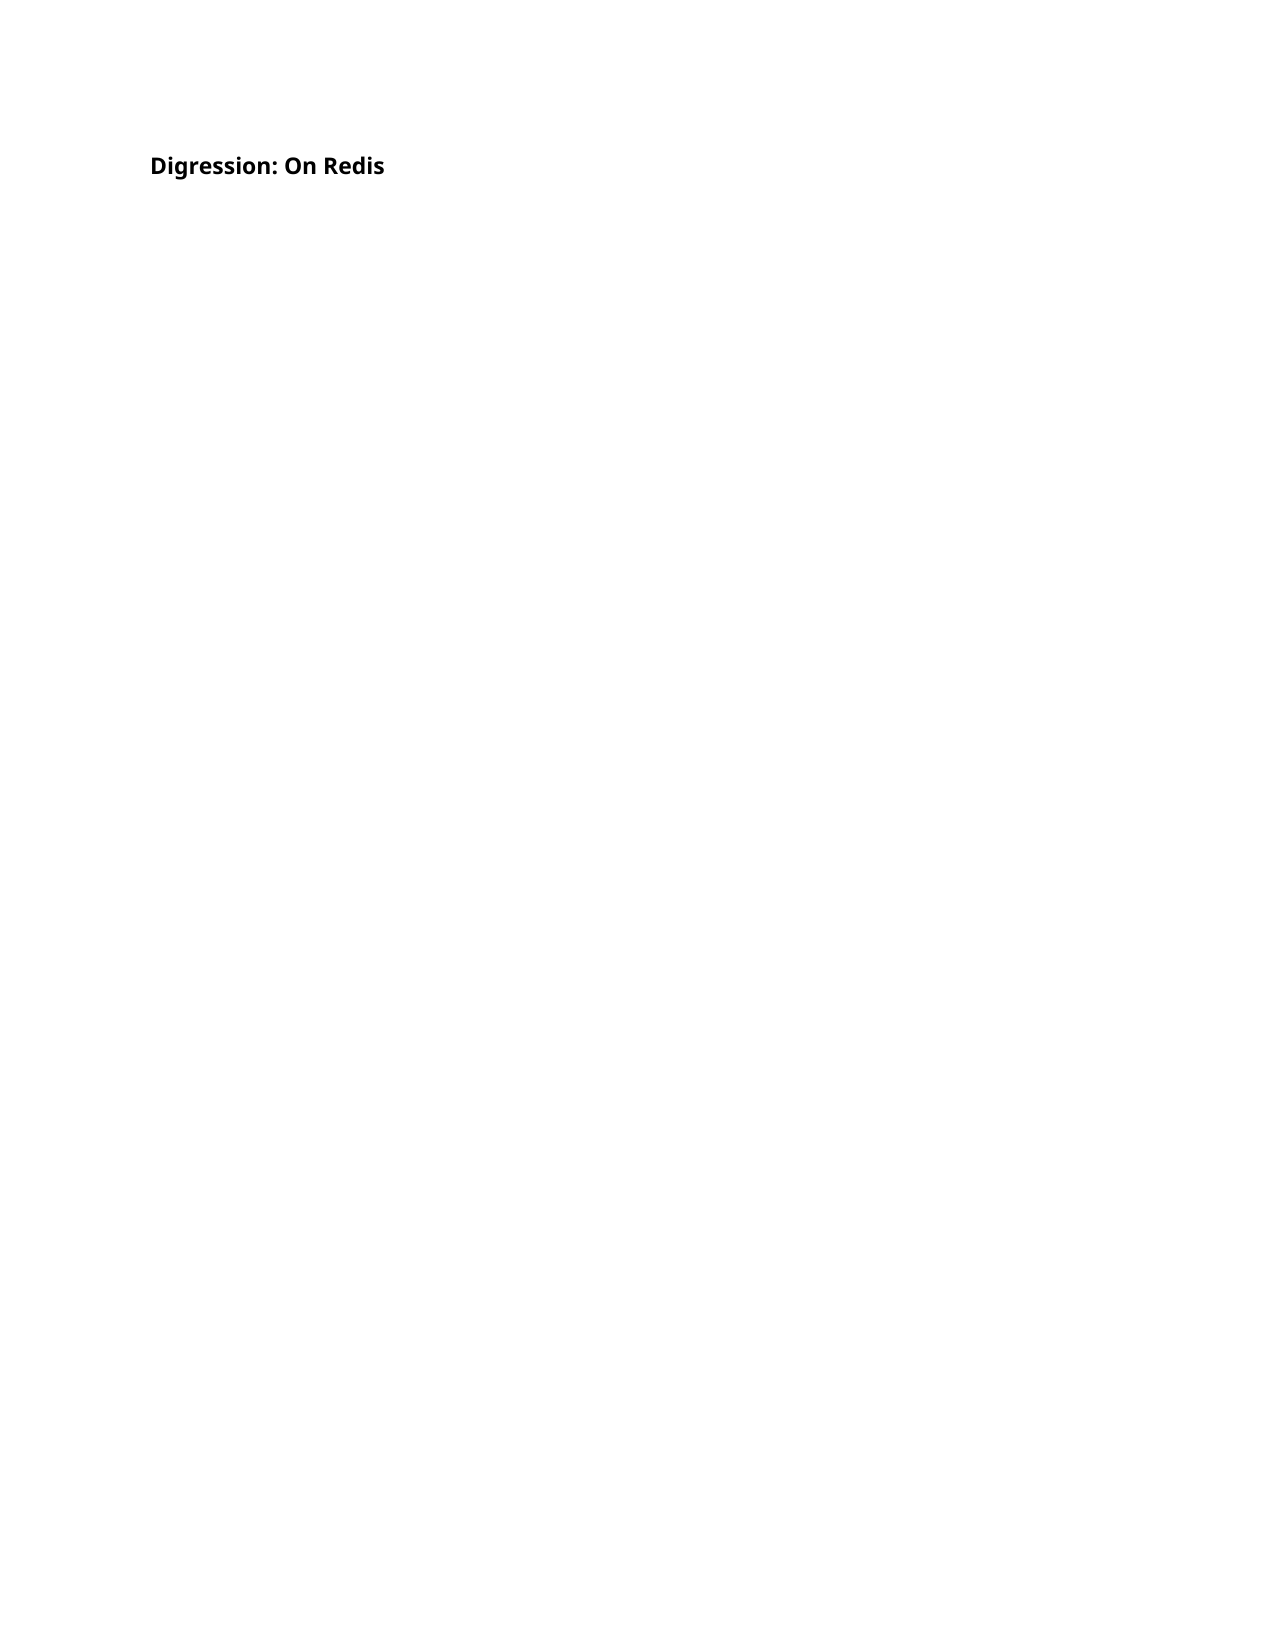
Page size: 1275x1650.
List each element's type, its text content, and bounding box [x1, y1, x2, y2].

text Digression: On Redis [150, 150, 1125, 181]
